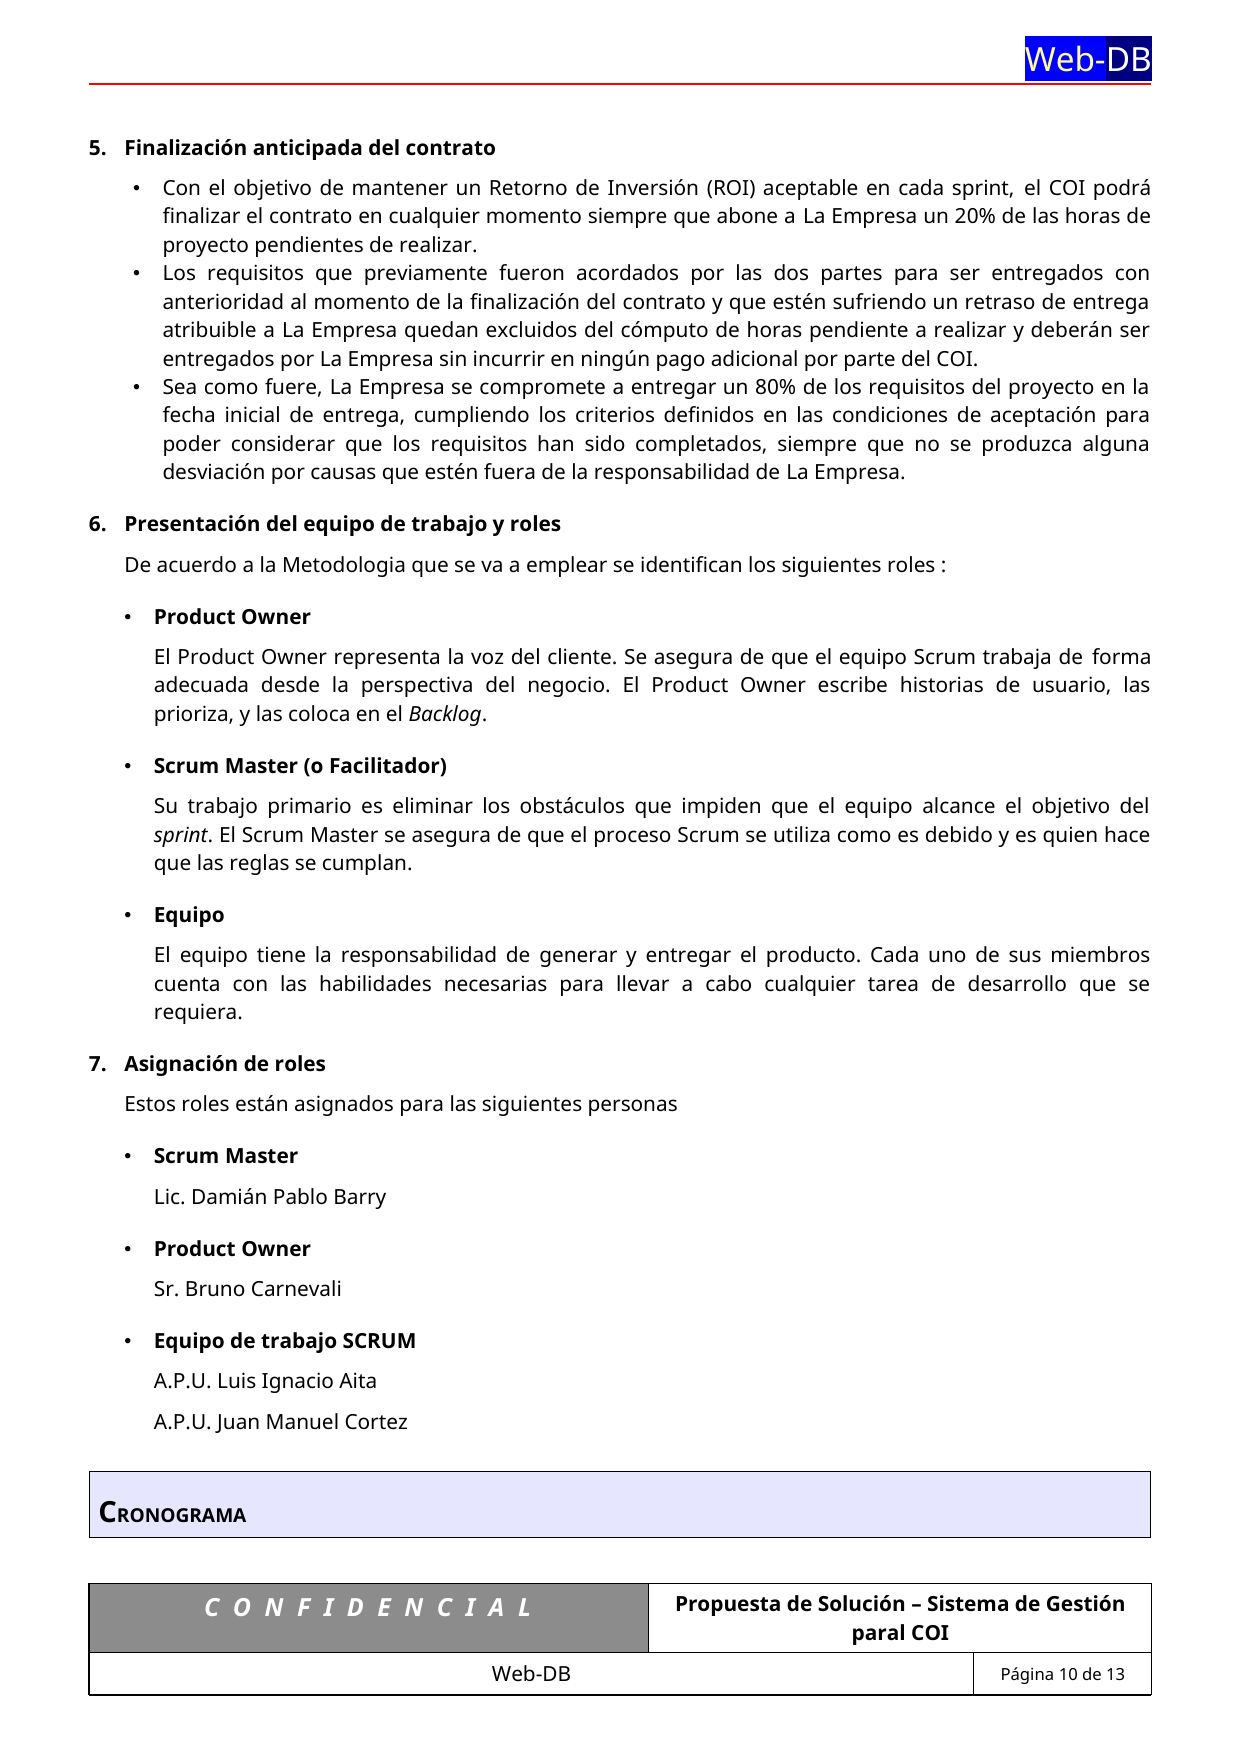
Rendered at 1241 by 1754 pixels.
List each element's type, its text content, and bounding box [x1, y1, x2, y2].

list Presentación del equipo de trabajo y roles [89, 509, 1151, 538]
text A.P.U. Luis Ignacio Aita [154, 1366, 1151, 1395]
list Scrum Master [124, 1142, 1151, 1170]
list Product Owner [124, 602, 1151, 630]
list Scrum Master (o Facilitador) [124, 751, 1151, 779]
list Asignación de roles [89, 1049, 1151, 1078]
list Con el objetivo de mantener un Retorno de Inversión (ROI) aceptable en cada sprint, el COI podrá finalizar el contrato en cualquier momento siempre que abone a La Empresa un 20% de las horas de proyecto pendientes de realizar. [133, 173, 1151, 258]
list Finalización anticipada del contrato [89, 133, 1151, 161]
text Su trabajo primario es eliminar los obstáculos que impiden que el equipo alcance el objetivo del sprint. El Scrum Master se asegura de que el proceso Scrum se utiliza como es debido y es quien hace que las reglas se cumplan. [154, 791, 1151, 877]
text El Product Owner representa la voz del cliente. Se asegura de que el equipo Scrum trabaja de forma adecuada desde la perspectiva del negocio. El Product Owner escribe historias de usuario, las prioriza, y las coloca en el Backlog. [154, 642, 1151, 727]
text Lic. Damián Pablo Barry [154, 1182, 1151, 1210]
list Product Owner [124, 1234, 1151, 1262]
subtitle Cronograma [90, 1472, 1150, 1537]
list Equipo [124, 900, 1151, 929]
list Equipo de trabajo SCRUM [124, 1326, 1151, 1355]
list Sea como fuere, La Empresa se compromete a entregar un 80% de los requisitos del proyecto en la fecha inicial de entrega, cumpliendo los criterios definidos en las condiciones de aceptación para poder considerar que los requisitos han sido completados, siempre que no se produzca alguna desviación por causas que estén fuera de la responsabilidad de La Empresa. [133, 372, 1151, 486]
text Estos roles están asignados para las siguientes personas [124, 1089, 1151, 1118]
text A.P.U. Juan Manuel Cortez [154, 1407, 1151, 1436]
list Los requisitos que previamente fueron acordados por las dos partes para ser entregados con anterioridad al momento de la finalización del contrato y que estén sufriendo un retraso de entrega atribuible a La Empresa quedan excluidos del cómputo de horas pendiente a realizar y deberán ser entregados por La Empresa sin incurrir en ningún pago adicional por parte del COI. [133, 258, 1151, 372]
text El equipo tiene la responsabilidad de generar y entregar el producto. Cada uno de sus miembros cuenta con las habilidades necesarias para llevar a cabo cualquier tarea de desarrollo que se requiera. [154, 940, 1151, 1026]
text Sr. Bruno Carnevali [154, 1274, 1151, 1303]
text De acuerdo a la Metodologia que se va a emplear se identifican los siguientes roles : [124, 550, 1151, 578]
